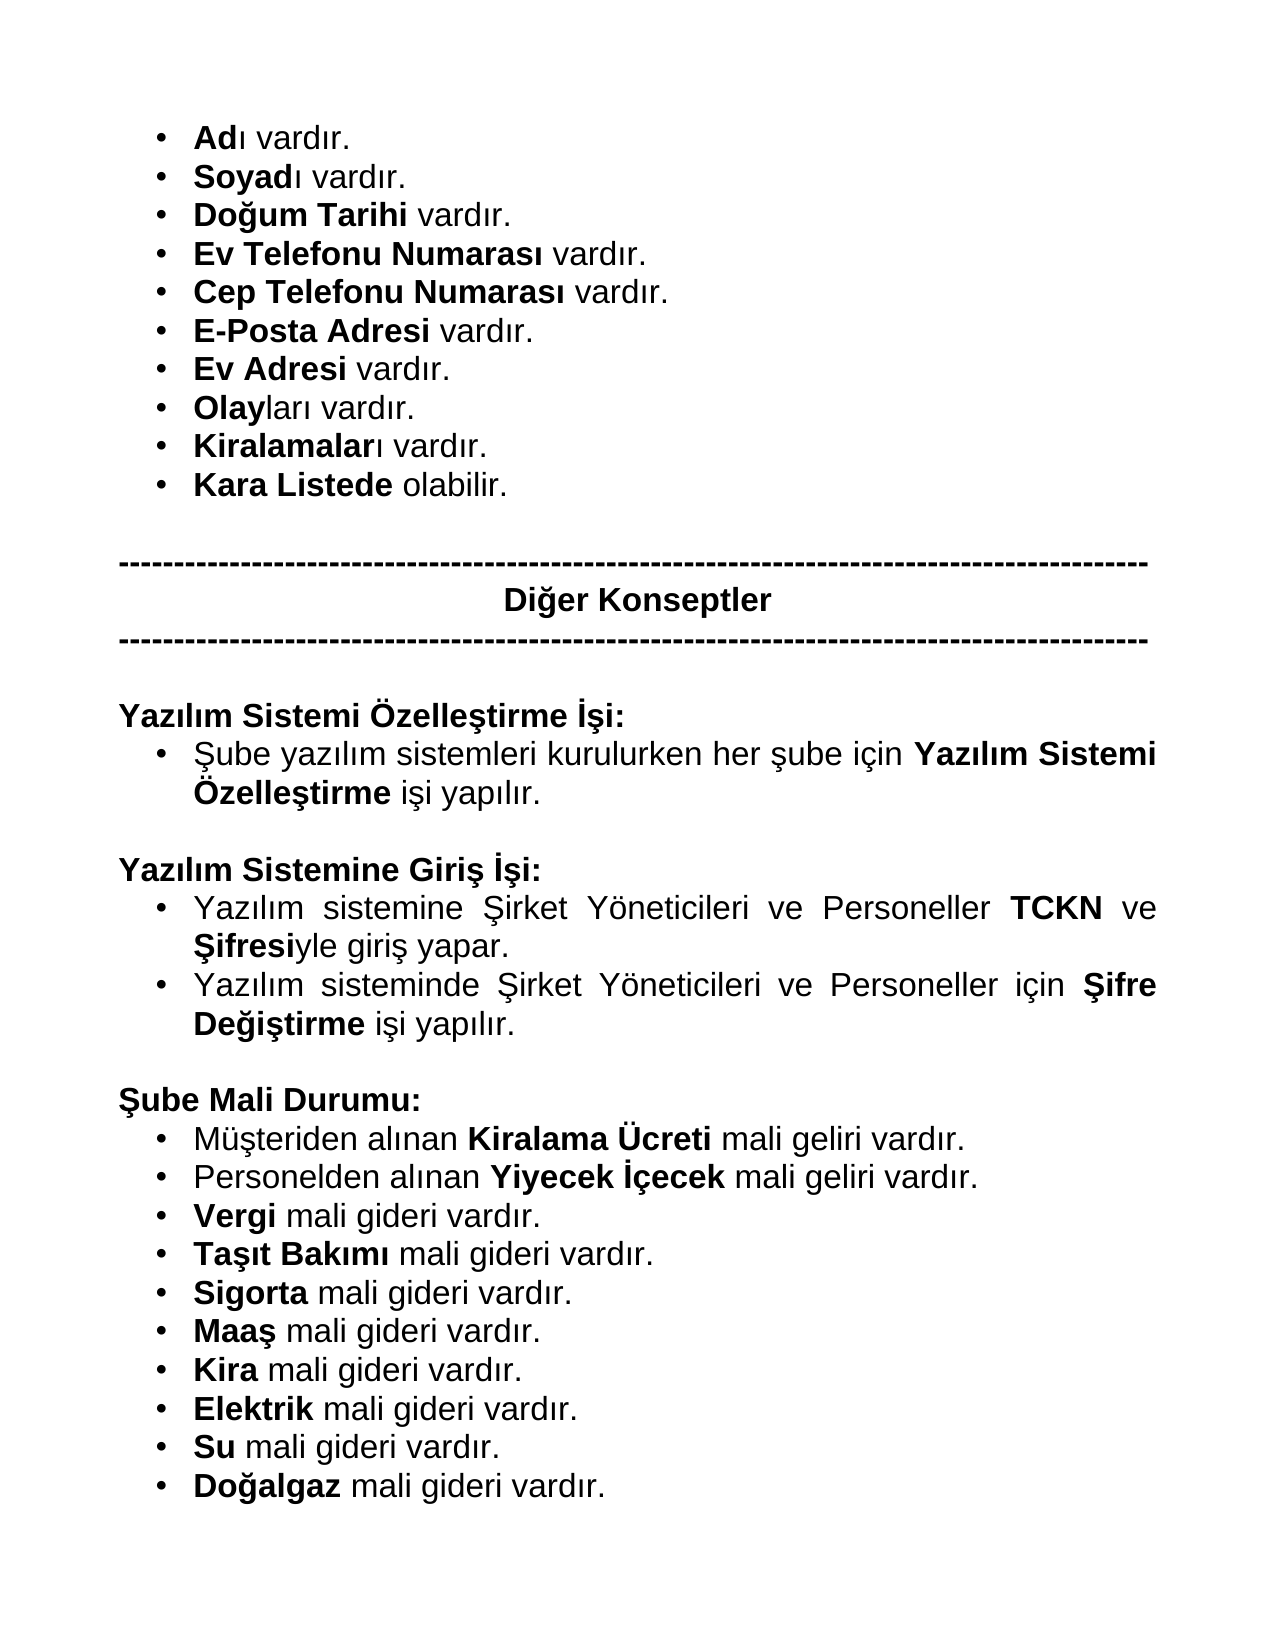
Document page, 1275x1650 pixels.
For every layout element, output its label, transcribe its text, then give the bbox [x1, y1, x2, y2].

list Olayları vardır. [156, 388, 1157, 426]
list Kiralamaları vardır. [156, 426, 1157, 465]
list Doğalgaz mali gideri vardır. [156, 1466, 1157, 1504]
text Yazılım Sistemine Giriş İşi: [118, 849, 1157, 888]
list Elektrik mali gideri vardır. [156, 1389, 1157, 1427]
list E-Posta Adresi vardır. [156, 311, 1157, 349]
list Adı vardır. [156, 118, 1157, 157]
list Doğum Tarihi vardır. [156, 195, 1157, 234]
list Sigorta mali gideri vardır. [156, 1273, 1157, 1312]
text Şube Mali Durumu: [118, 1080, 1157, 1119]
text --------------------------------------------------------------------------------------------- [118, 619, 1157, 657]
list Taşıt Bakımı mali gideri vardır. [156, 1234, 1157, 1273]
list Müşteriden alınan Kiralama Ücreti mali geliri vardır. [156, 1119, 1157, 1157]
list Kira mali gideri vardır. [156, 1350, 1157, 1389]
list Ev Telefonu Numarası vardır. [156, 234, 1157, 272]
list Maaş mali gideri vardır. [156, 1312, 1157, 1350]
list Vergi mali gideri vardır. [156, 1196, 1157, 1234]
list Su mali gideri vardır. [156, 1427, 1157, 1466]
list Kara Listede olabilir. [156, 465, 1157, 503]
list Yazılım sisteminde Şirket Yöneticileri ve Personeller için Şifre Değiştirme işi yapılır. [156, 965, 1157, 1042]
text Diğer Konseptler [118, 580, 1157, 619]
list Personelden alınan Yiyecek İçecek mali geliri vardır. [156, 1157, 1157, 1196]
list Yazılım sistemine Şirket Yöneticileri ve Personeller TCKN ve Şifresiyle giriş yapar. [156, 888, 1157, 965]
text Yazılım Sistemi Özelleştirme İşi: [118, 696, 1157, 734]
list Cep Telefonu Numarası vardır. [156, 272, 1157, 311]
list Şube yazılım sistemleri kurulurken her şube için Yazılım Sistemi Özelleştirme işi yapılır. [156, 734, 1157, 811]
text --------------------------------------------------------------------------------------------- [118, 542, 1157, 580]
list Ev Adresi vardır. [156, 349, 1157, 388]
list Soyadı vardır. [156, 157, 1157, 195]
